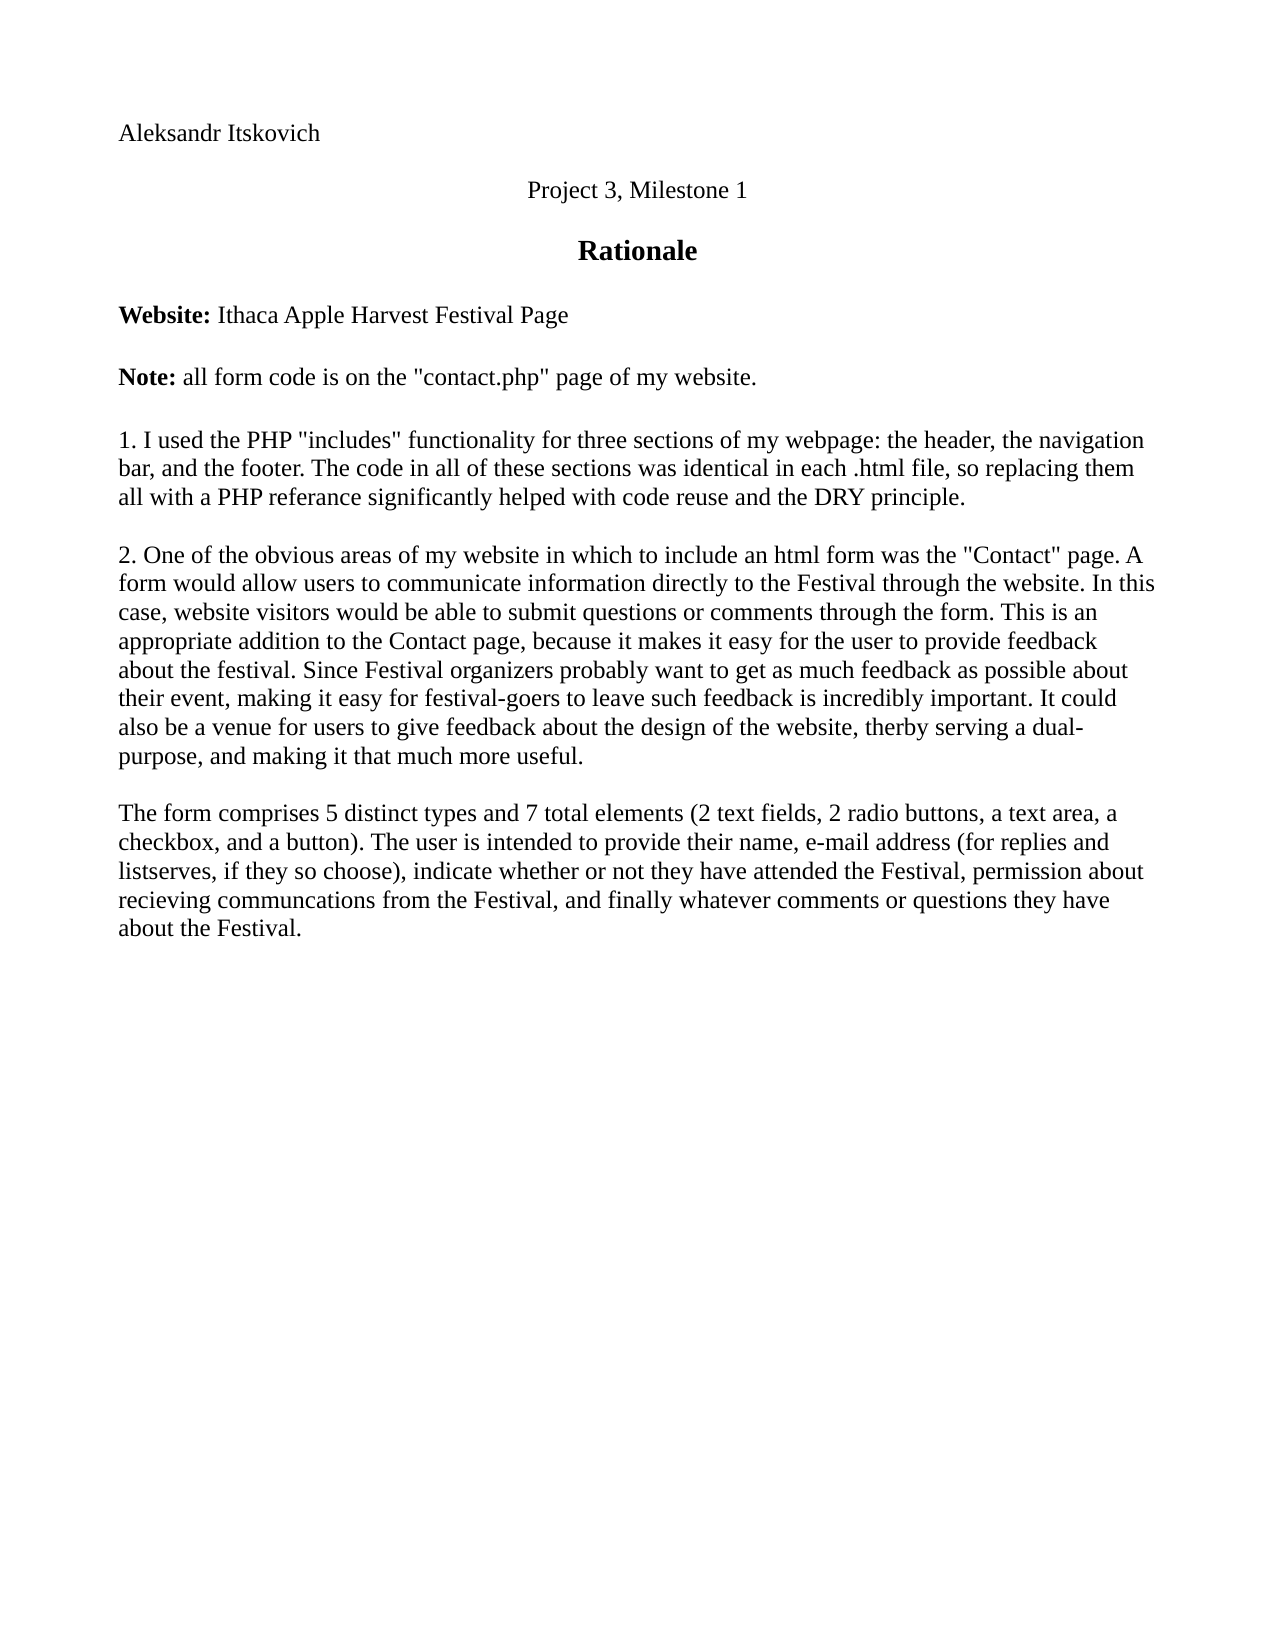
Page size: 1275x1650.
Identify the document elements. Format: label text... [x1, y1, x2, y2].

text Rationale [118, 233, 1157, 267]
text Project 3, Milestone 1 [118, 176, 1157, 204]
text 1. I used the PHP "includes" functionality for three sections of my webpage: the header, the navigation bar, and the footer. The code in all of these sections was identical in each .html file, so replacing them all with a PHP referance significantly helped with code reuse and the DRY principle. [118, 425, 1157, 511]
text The form comprises 5 distinct types and 7 total elements (2 text fields, 2 radio buttons, a text area, a checkbox, and a button). The user is intended to provide their name, e-mail address (for replies and listserves, if they so choose), indicate whether or not they have attended the Festival, permission about recieving communcations from the Festival, and finally whatever comments or questions they have about the Festival. [118, 798, 1157, 942]
text Note: all form code is on the "contact.php" page of my website. [118, 362, 1157, 391]
text Website: Ithaca Apple Harvest Festival Page [118, 300, 1157, 329]
text Aleksandr Itskovich [118, 118, 1157, 147]
text 2. One of the obvious areas of my website in which to include an html form was the "Contact" page. A form would allow users to communicate information directly to the Festival through the website. In this case, website visitors would be able to submit questions or comments through the form. This is an appropriate addition to the Contact page, because it makes it easy for the user to provide feedback about the festival. Since Festival organizers probably want to get as much feedback as possible about their event, making it easy for festival-goers to leave such feedback is incredibly important. It could also be a venue for users to give feedback about the design of the website, therby serving a dual-purpose, and making it that much more useful. [118, 540, 1157, 770]
